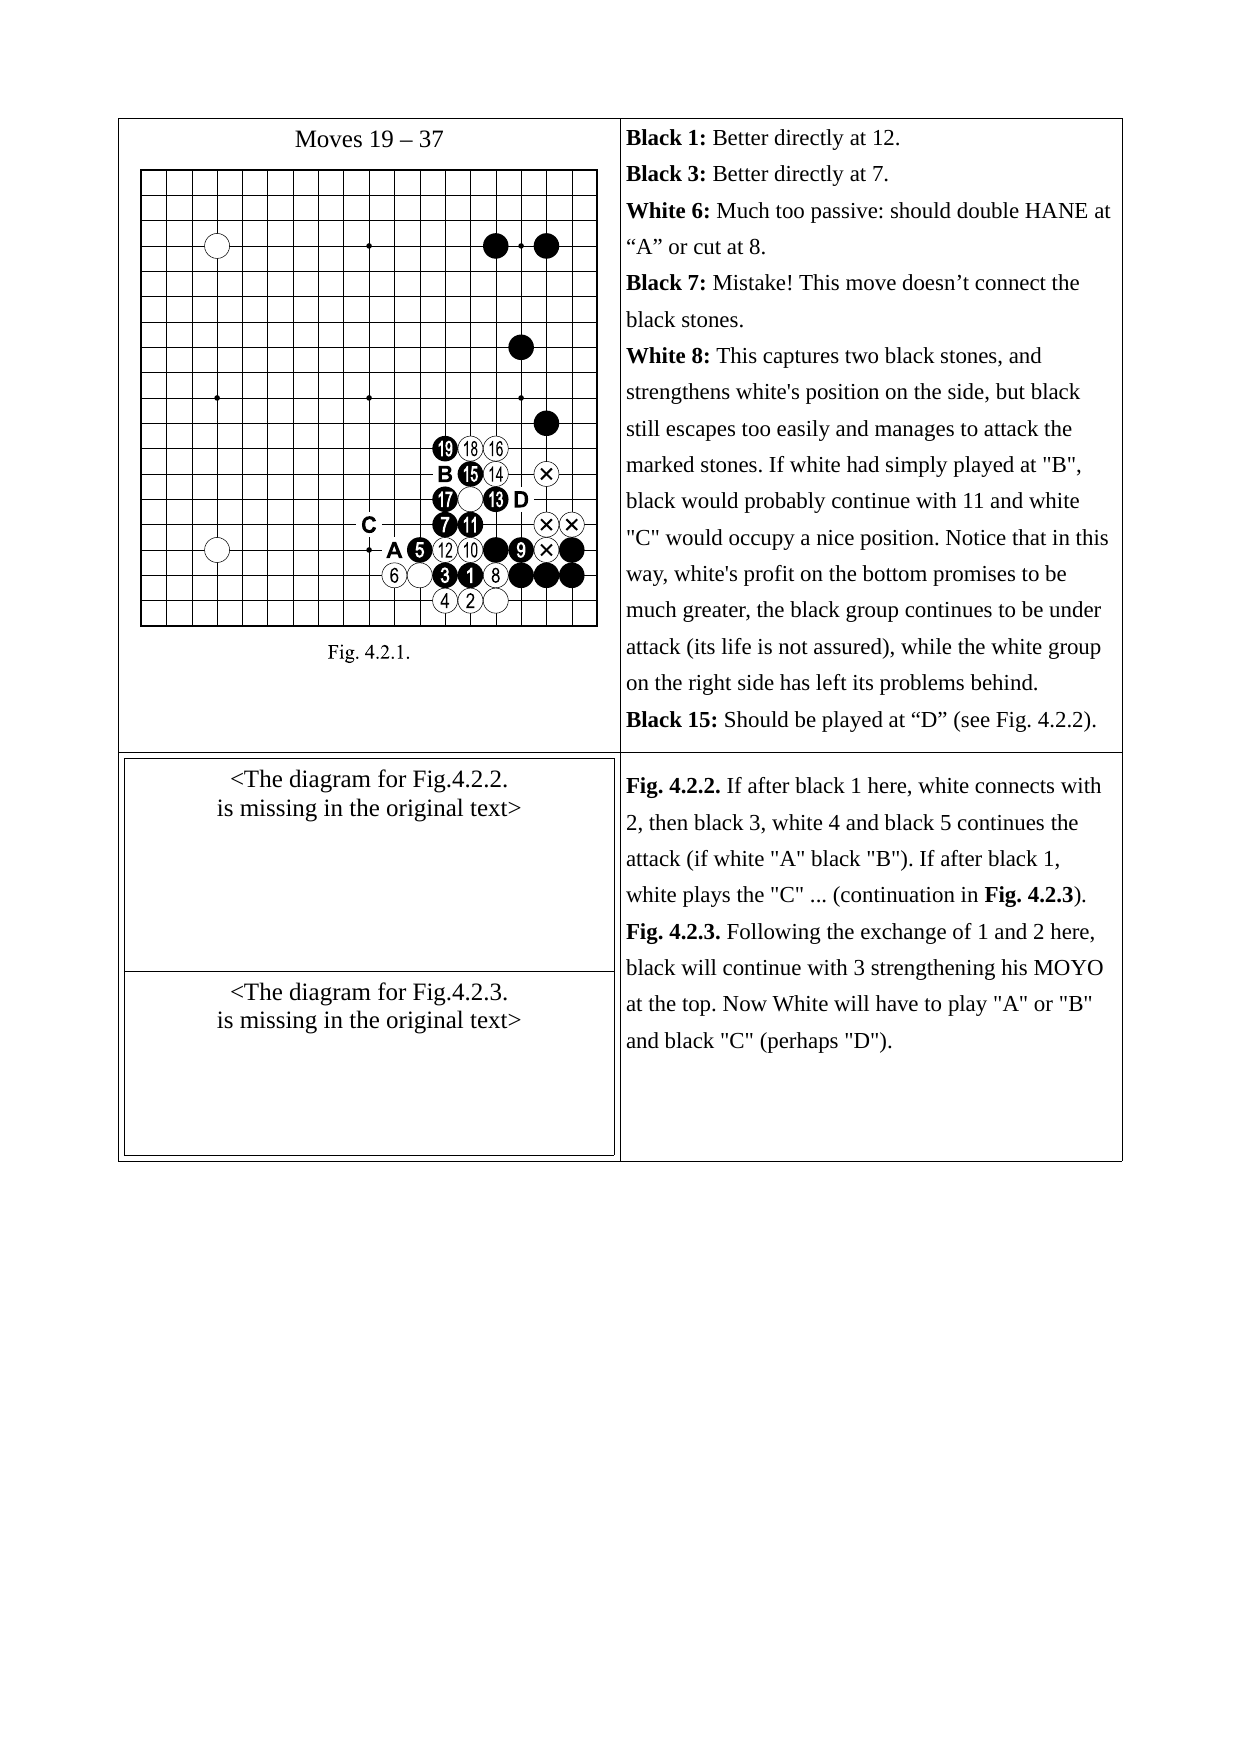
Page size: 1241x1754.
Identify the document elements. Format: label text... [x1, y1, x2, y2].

table_cell [119, 753, 620, 1161]
text . [118, 1162, 1122, 1190]
table_header Moves 19 – 37 [119, 119, 620, 752]
table_header Black 1: Better directly at 12. Black 3: Better directly at 7. White 6: Much too passive: should double HANE at “A” or cut at 8. Black 7: Mistake! This move doesn’t connect the black stones. White 8: This captures two black stones, and strengthens white's position on the side, but black still escapes too easily and manages to attack the marked stones. If white had simply played at "B", black would probably continue with 11 and white "C" would occupy a nice position. Notice that in this way, white's profit on the bottom promises to be much greater, the black group continues to be under attack (its life is not assured), while the white group on the right side has left its problems behind. Black 15: Should be played at “D” (see Fig. 4.2.2). [621, 119, 1122, 752]
table_header <The diagram for Fig.4.2.2. is missing in the original text> [125, 759, 614, 971]
table_cell Fig. 4.2.2. If after black 1 here, white connects with 2, then black 3, white 4 and black 5 continues the attack (if white "A" black "B"). If after black 1, white plays the "C" ... (continuation in Fig. 4.2.3). Fig. 4.2.3. Following the exchange of 1 and 2 here, black will continue with 3 strengthening his MOYO at the top. Now White will have to play "A" or "B" and black "C" (perhaps "D"). [621, 753, 1122, 1161]
table_cell <The diagram for Fig.4.2.3. is missing in the original text> [125, 972, 614, 1155]
